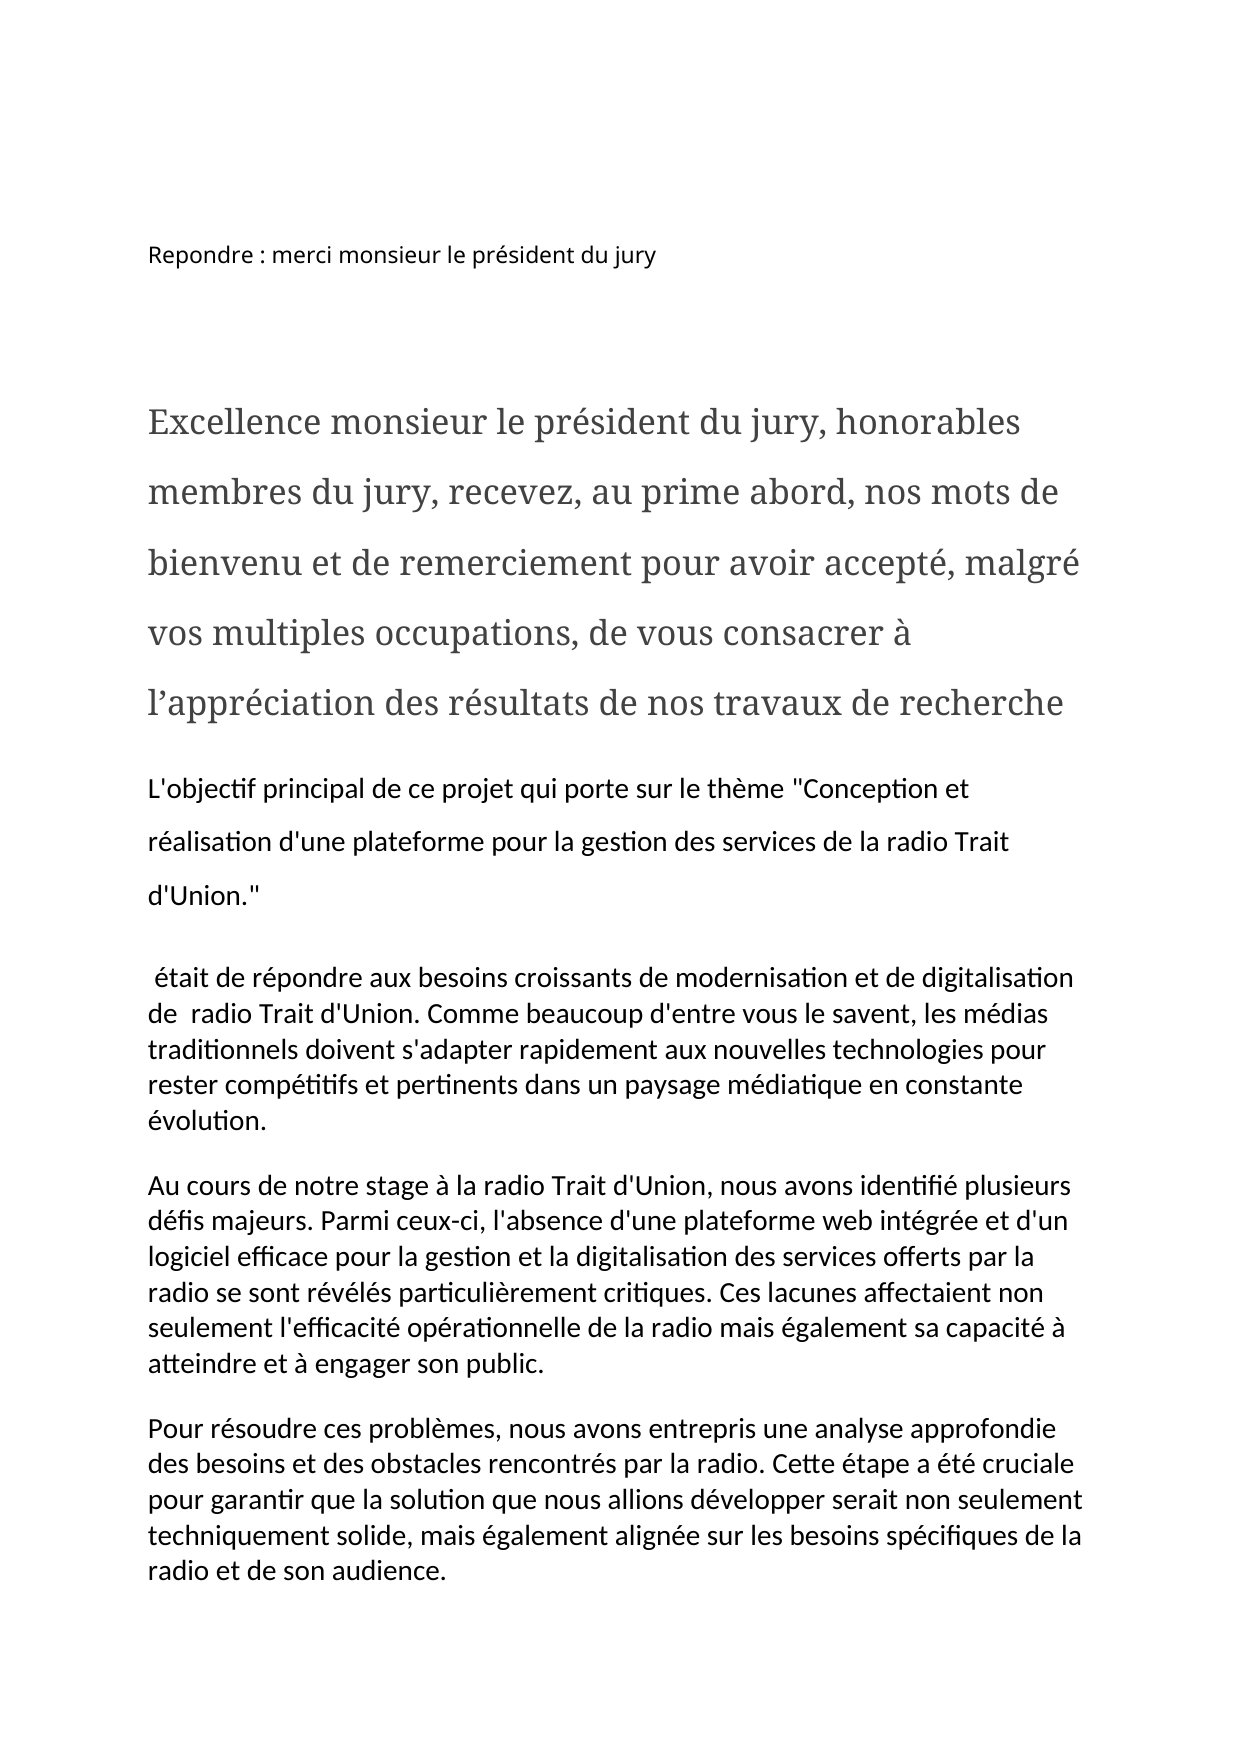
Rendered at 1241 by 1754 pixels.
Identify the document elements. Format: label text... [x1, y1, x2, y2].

text Repondre : merci monsieur le président du jury [148, 239, 1093, 270]
text était de répondre aux besoins croissants de modernisation et de digitalisation de radio Trait d'Union. Comme beaucoup d'entre vous le savent, les médias traditionnels doivent s'adapter rapidement aux nouvelles technologies pour rester compétitifs et pertinents dans un paysage médiatique en constante évolution. [148, 959, 1093, 1138]
text L'objectif principal de ce projet qui porte sur le thème "Conception et réalisation d'une plateforme pour la gestion des services de la radio Trait d'Union." [148, 770, 1093, 912]
text Excellence monsieur le président du jury, honorables membres du jury, recevez, au prime abord, nos mots de bienvenu et de remerciement pour avoir accepté, malgré vos multiples occupations, de vous consacrer à l’appréciation des résultats de nos travaux de recherche [148, 398, 1093, 726]
text Pour résoudre ces problèmes, nous avons entrepris une analyse approfondie des besoins et des obstacles rencontrés par la radio. Cette étape a été cruciale pour garantir que la solution que nous allions développer serait non seulement techniquement solide, mais également alignée sur les besoins spécifiques de la radio et de son audience. [148, 1410, 1093, 1588]
text Au cours de notre stage à la radio Trait d'Union, nous avons identifié plusieurs défis majeurs. Parmi ceux-ci, l'absence d'une plateforme web intégrée et d'un logiciel efficace pour la gestion et la digitalisation des services offerts par la radio se sont révélés particulièrement critiques. Ces lacunes affectaient non seulement l'efficacité opérationnelle de la radio mais également sa capacité à atteindre et à engager son public. [148, 1167, 1093, 1381]
